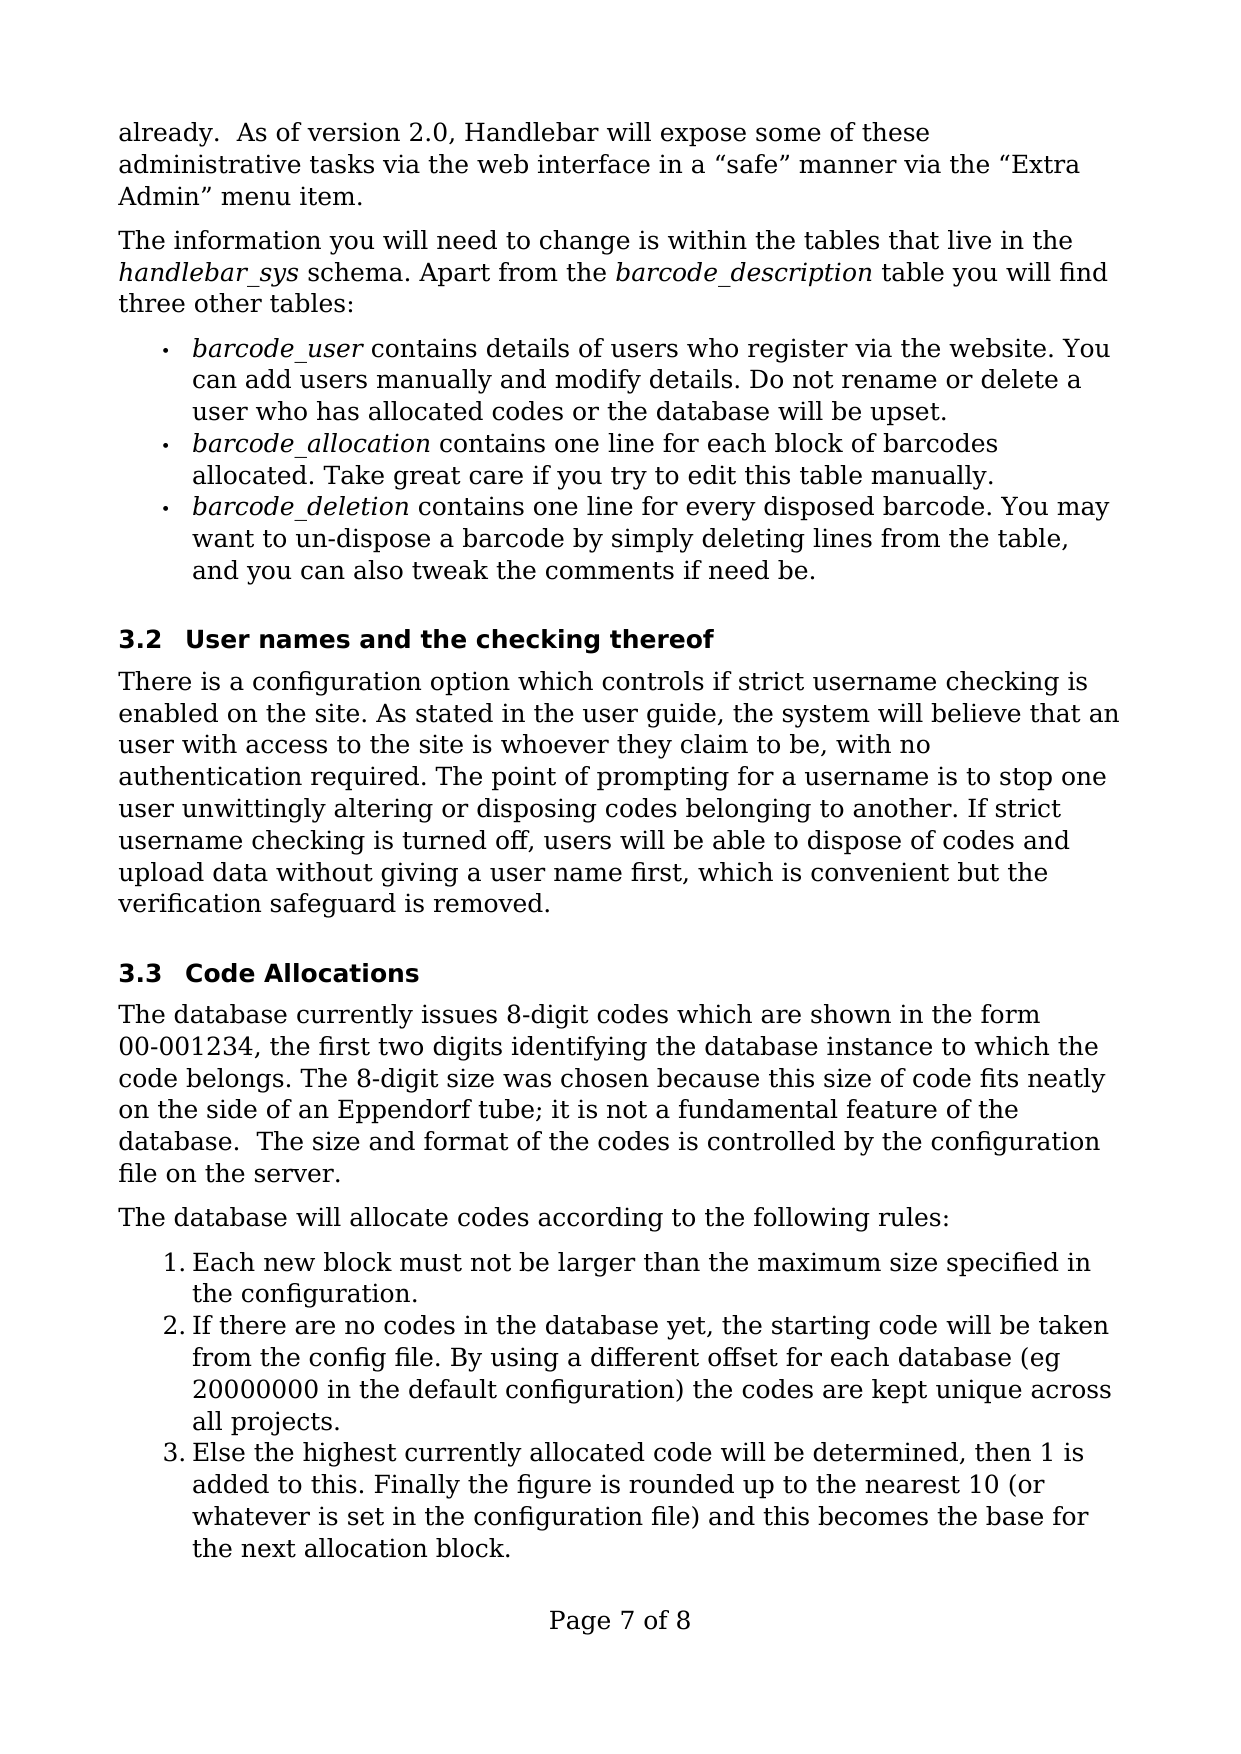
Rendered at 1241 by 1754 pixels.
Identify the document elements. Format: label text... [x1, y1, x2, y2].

text already. As of version 2.0, Handlebar will expose some of these administrative tasks via the web interface in a “safe” manner via the “Extra Admin” menu item. [118, 118, 1122, 211]
list Else the highest currently allocated code will be determined, then 1 is added to this. Finally the figure is rounded up to the nearest 10 (or whatever is set in the configuration file) and this becomes the base for the next allocation block. [162, 1438, 1122, 1563]
subtitle Code Allocations [118, 959, 1122, 988]
text The database currently issues 8-digit codes which are shown in the form 00‑001234, the first two digits identifying the database instance to which the code belongs. The 8-digit size was chosen because this size of code fits neatly on the side of an Eppendorf tube; it is not a fundamental feature of the database. The size and format of the codes is controlled by the configuration file on the server. [118, 1000, 1122, 1188]
list barcode_user contains details of users who register via the website. You can add users manually and modify details. Do not rename or delete a user who has allocated codes or the database will be upset. [162, 334, 1122, 426]
text The database will allocate codes according to the following rules: [118, 1203, 1122, 1233]
list Each new block must not be larger than the maximum size specified in the configuration. [162, 1248, 1122, 1309]
text The information you will need to change is within the tables that live in the handlebar_sys schema. Apart from the barcode_description table you will find three other tables: [118, 226, 1122, 319]
list If there are no codes in the database yet, the starting code will be taken from the config file. By using a different offset for each database (eg 20000000 in the default configuration) the codes are kept unique across all projects. [162, 1311, 1122, 1436]
list barcode_deletion contains one line for every disposed barcode. You may want to un-dispose a barcode by simply deleting lines from the table, and you can also tweak the comments if need be. [162, 493, 1122, 585]
subtitle User names and the checking thereof [118, 625, 1122, 654]
list barcode_allocation contains one line for each block of barcodes allocated. Take great care if you try to edit this table manually. [162, 429, 1122, 490]
text There is a configuration option which controls if strict username checking is enabled on the site. As stated in the user guide, the system will believe that an user with access to the site is whoever they claim to be, with no authentication required. The point of prompting for a username is to stop one user unwittingly altering or disposing codes belonging to another. If strict username checking is turned off, users will be able to dispose of codes and upload data without giving a user name first, which is convenient but the verification safeguard is removed. [118, 667, 1122, 919]
